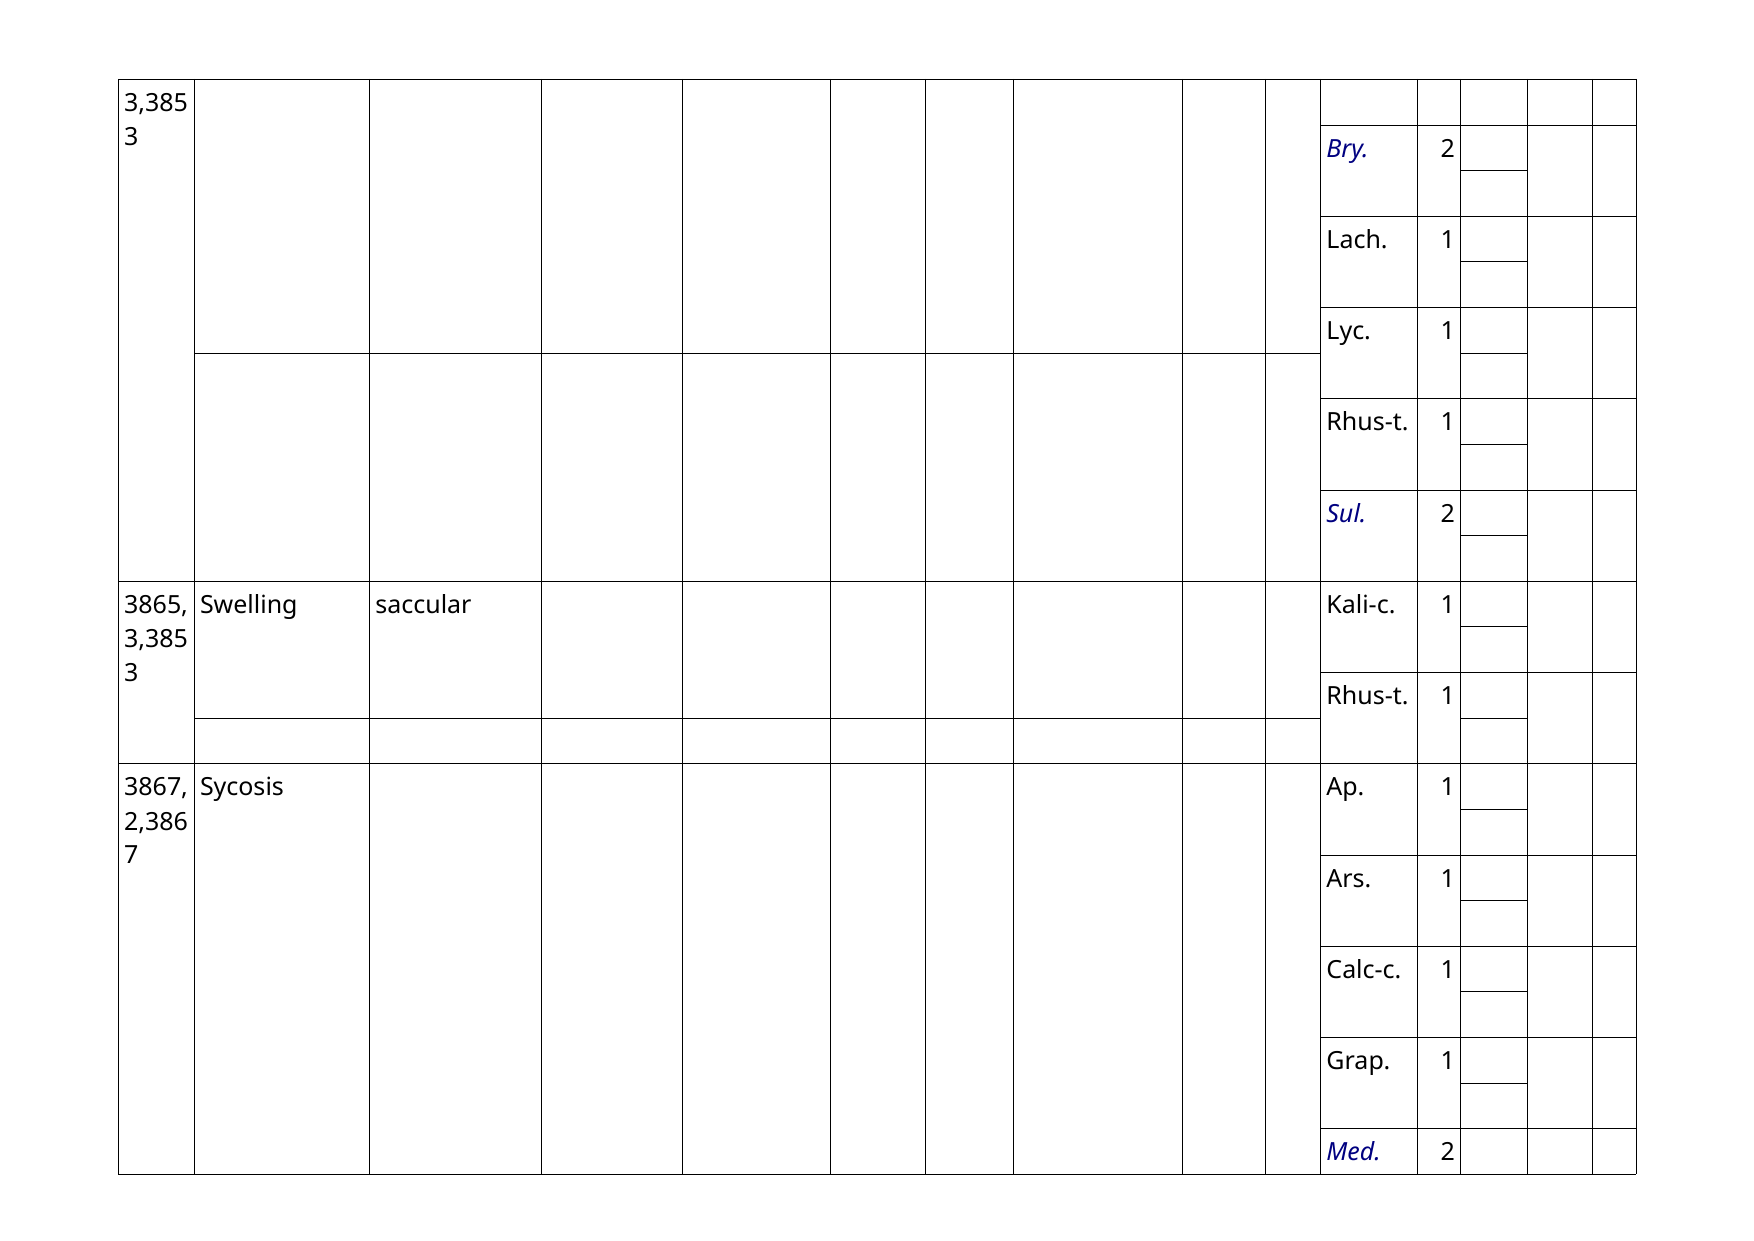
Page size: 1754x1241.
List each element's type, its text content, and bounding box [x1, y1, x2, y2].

table_cell [1461, 1129, 1527, 1174]
table_cell [1321, 80, 1417, 124]
table_cell [683, 719, 830, 763]
table_cell [926, 764, 1013, 1174]
table_cell [926, 582, 1013, 718]
table_cell [195, 80, 369, 353]
table_cell [1528, 399, 1592, 489]
table_cell 1 [1418, 308, 1460, 398]
table_cell [1528, 673, 1592, 763]
table_cell [1593, 308, 1636, 398]
table_cell [1528, 1129, 1592, 1174]
table_cell [1183, 582, 1265, 718]
table_cell [1266, 719, 1320, 763]
table_cell [1593, 80, 1636, 124]
table_cell [1461, 764, 1527, 809]
table_cell [1528, 1038, 1592, 1128]
table_cell Calc-c. [1321, 947, 1417, 1037]
table_cell [1593, 673, 1636, 763]
table_cell [370, 719, 541, 763]
table_cell [1461, 217, 1527, 261]
table_cell [683, 582, 830, 718]
table_cell [1528, 80, 1592, 124]
table_cell 1 [1418, 399, 1460, 489]
table_cell [370, 764, 541, 1174]
table_cell [1461, 445, 1527, 489]
table_cell [1461, 627, 1527, 672]
table_cell [1461, 171, 1527, 216]
table_cell 3865,3,3853 [119, 582, 194, 763]
table_cell Lach. [1321, 217, 1417, 307]
table_cell 2 [1418, 126, 1460, 216]
table_cell [926, 354, 1013, 581]
table_cell [1461, 354, 1527, 398]
table_cell [1593, 217, 1636, 307]
table_cell 1 [1418, 1038, 1460, 1128]
table_cell [1266, 80, 1320, 353]
table_cell 2 [1418, 1129, 1460, 1174]
table_cell [1461, 810, 1527, 854]
table_cell 1 [1418, 856, 1460, 946]
table_cell 1 [1418, 582, 1460, 672]
table_cell [1461, 399, 1527, 444]
table_cell [1461, 308, 1527, 353]
table_cell Swelling [195, 582, 369, 718]
table_cell [831, 764, 925, 1174]
table_cell [831, 354, 925, 581]
table_cell [1593, 947, 1636, 1037]
table_cell 1 [1418, 764, 1460, 854]
table_cell [1528, 491, 1592, 581]
table_cell [1593, 764, 1636, 854]
table_cell [1461, 491, 1527, 535]
table_cell [1461, 1038, 1527, 1083]
table_cell [1266, 582, 1320, 718]
table_cell [1593, 1129, 1636, 1174]
table_cell [1593, 491, 1636, 581]
table_cell [542, 764, 682, 1174]
table_cell [1461, 262, 1527, 307]
table_cell [1593, 126, 1636, 216]
table_cell [1266, 354, 1320, 581]
table_cell [542, 354, 682, 581]
table_cell [195, 354, 369, 581]
table_cell [683, 354, 830, 581]
table_cell 3,3853 [119, 80, 194, 581]
table_cell [926, 80, 1013, 353]
table_cell [1461, 856, 1527, 900]
table_cell [1183, 80, 1265, 353]
table_cell [1418, 80, 1460, 124]
table_cell [1528, 308, 1592, 398]
table_cell [831, 80, 925, 353]
table_cell [370, 80, 541, 353]
table_cell [926, 719, 1013, 763]
table_cell [1461, 126, 1527, 170]
table_cell [1183, 719, 1265, 763]
table_cell Rhus-t. [1321, 673, 1417, 763]
table_cell [831, 582, 925, 718]
table_cell [1528, 217, 1592, 307]
table_cell [1183, 354, 1265, 581]
table_cell [1528, 126, 1592, 216]
table_cell [1014, 719, 1182, 763]
table_cell [1593, 1038, 1636, 1128]
table_cell [1461, 719, 1527, 763]
table_cell [1528, 582, 1592, 672]
table_cell Sul. [1321, 491, 1417, 581]
table_cell 1 [1418, 217, 1460, 307]
table_cell [1461, 536, 1527, 581]
table_cell Ap. [1321, 764, 1417, 854]
table_cell [1593, 856, 1636, 946]
table_cell 2 [1418, 491, 1460, 581]
table_cell [542, 80, 682, 353]
table_cell Kali-c. [1321, 582, 1417, 672]
table_cell Grap. [1321, 1038, 1417, 1128]
table_cell [370, 354, 541, 581]
table_cell [1461, 1084, 1527, 1128]
table_cell Bry. [1321, 126, 1417, 216]
table_cell [542, 719, 682, 763]
table_cell 3867,2,3867 [119, 764, 194, 1174]
table_cell [1183, 764, 1265, 1174]
table_cell [1014, 582, 1182, 718]
table_cell [1528, 856, 1592, 946]
table_cell [1014, 764, 1182, 1174]
table_cell [1461, 992, 1527, 1037]
table_cell 1 [1418, 947, 1460, 1037]
table_cell Ars. [1321, 856, 1417, 946]
table_cell Lyc. [1321, 308, 1417, 398]
table_cell Rhus-t. [1321, 399, 1417, 489]
table_cell 1 [1418, 673, 1460, 763]
table_cell [1266, 764, 1320, 1174]
table_cell [1528, 947, 1592, 1037]
table_cell [1014, 80, 1182, 353]
table_cell [1528, 764, 1592, 854]
table_cell [1593, 399, 1636, 489]
table_cell [1014, 354, 1182, 581]
table_cell Med. [1321, 1129, 1417, 1174]
table_cell [1461, 582, 1527, 626]
table_cell Sycosis [195, 764, 369, 1174]
table_cell saccular [370, 582, 541, 718]
table_cell [1461, 673, 1527, 718]
table_cell [1461, 80, 1527, 124]
table_cell [683, 80, 830, 353]
table_cell [831, 719, 925, 763]
table_cell [195, 719, 369, 763]
table_cell [542, 582, 682, 718]
table_cell [1593, 582, 1636, 672]
table_cell [1461, 947, 1527, 991]
table_cell [1461, 901, 1527, 946]
table_cell [683, 764, 830, 1174]
